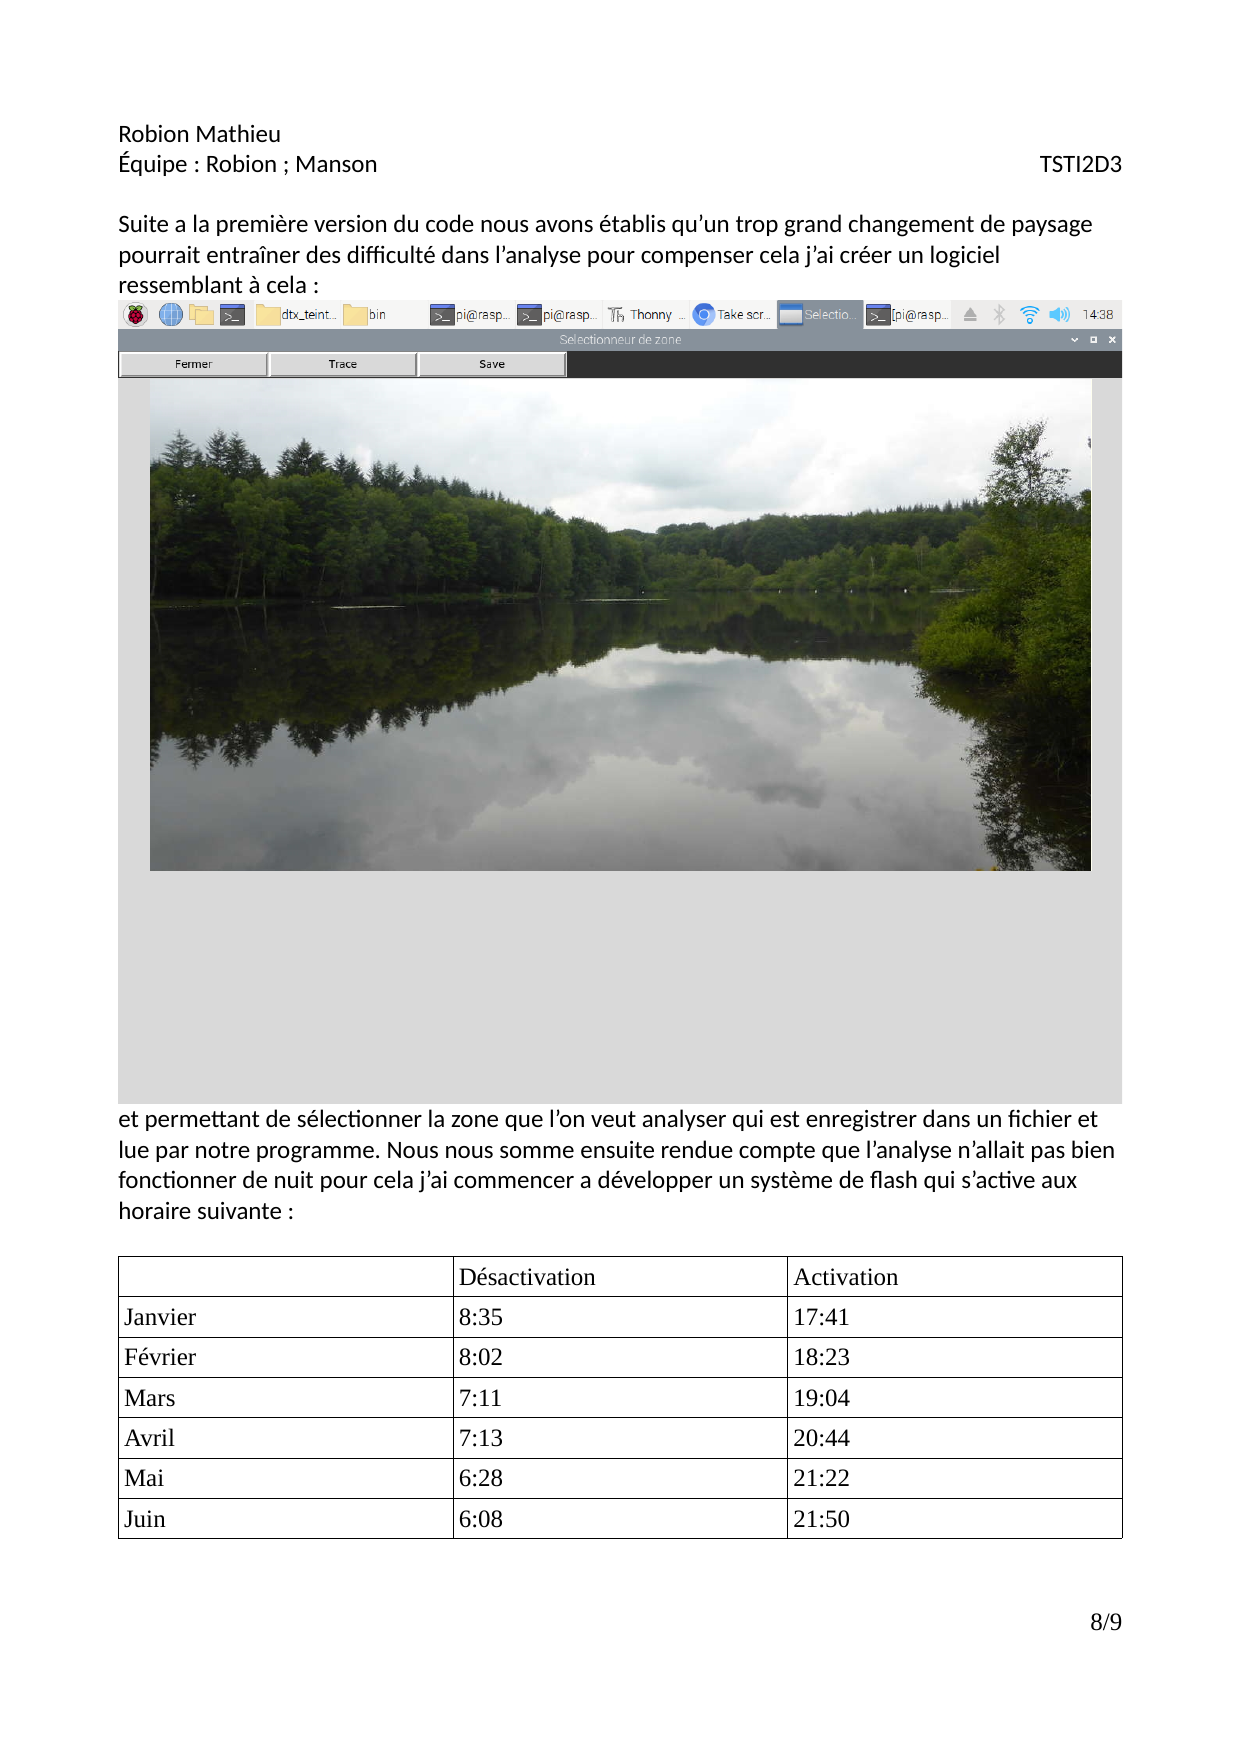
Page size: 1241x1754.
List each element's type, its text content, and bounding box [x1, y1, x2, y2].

table_cell 18:23 [788, 1338, 1122, 1377]
table_cell 21:22 [788, 1459, 1122, 1498]
table_header [119, 1257, 453, 1296]
picture [118, 300, 1123, 1104]
table_cell Avril [119, 1418, 453, 1457]
table_cell 20:44 [788, 1418, 1122, 1457]
table_cell 7:11 [454, 1378, 787, 1417]
text et permettant de sélectionner la zone que l’on veut analyser qui est enregistrer dans un fichier et lue par notre programme. Nous nous somme ensuite rendue compte que l’analyse n’allait pas bien fonctionner de nuit pour cela j’ai commencer a développer un système de flash qui s’active aux horaire suivante : [118, 1104, 1122, 1225]
table_cell 7:13 [454, 1418, 787, 1457]
table_cell 19:04 [788, 1378, 1122, 1417]
table_cell 17:41 [788, 1297, 1122, 1337]
table_cell Mars [119, 1378, 453, 1417]
table_cell 8:02 [454, 1338, 787, 1377]
table_cell 6:28 [454, 1459, 787, 1498]
table_cell 21:50 [788, 1499, 1122, 1538]
table_header Activation [788, 1257, 1122, 1296]
text Suite a la première version du code nous avons établis qu’un trop grand changement de paysage pourrait entraîner des difficulté dans l’analyse pour compenser cela j’ai créer un logiciel ressemblant à cela : [118, 209, 1122, 300]
table_cell Janvier [119, 1297, 453, 1337]
table_cell 8:35 [454, 1297, 787, 1337]
table_cell Mai [119, 1459, 453, 1498]
table_header Désactivation [454, 1257, 787, 1296]
table_cell 6:08 [454, 1499, 787, 1538]
table_cell Février [119, 1338, 453, 1377]
table_cell Juin [119, 1499, 453, 1538]
